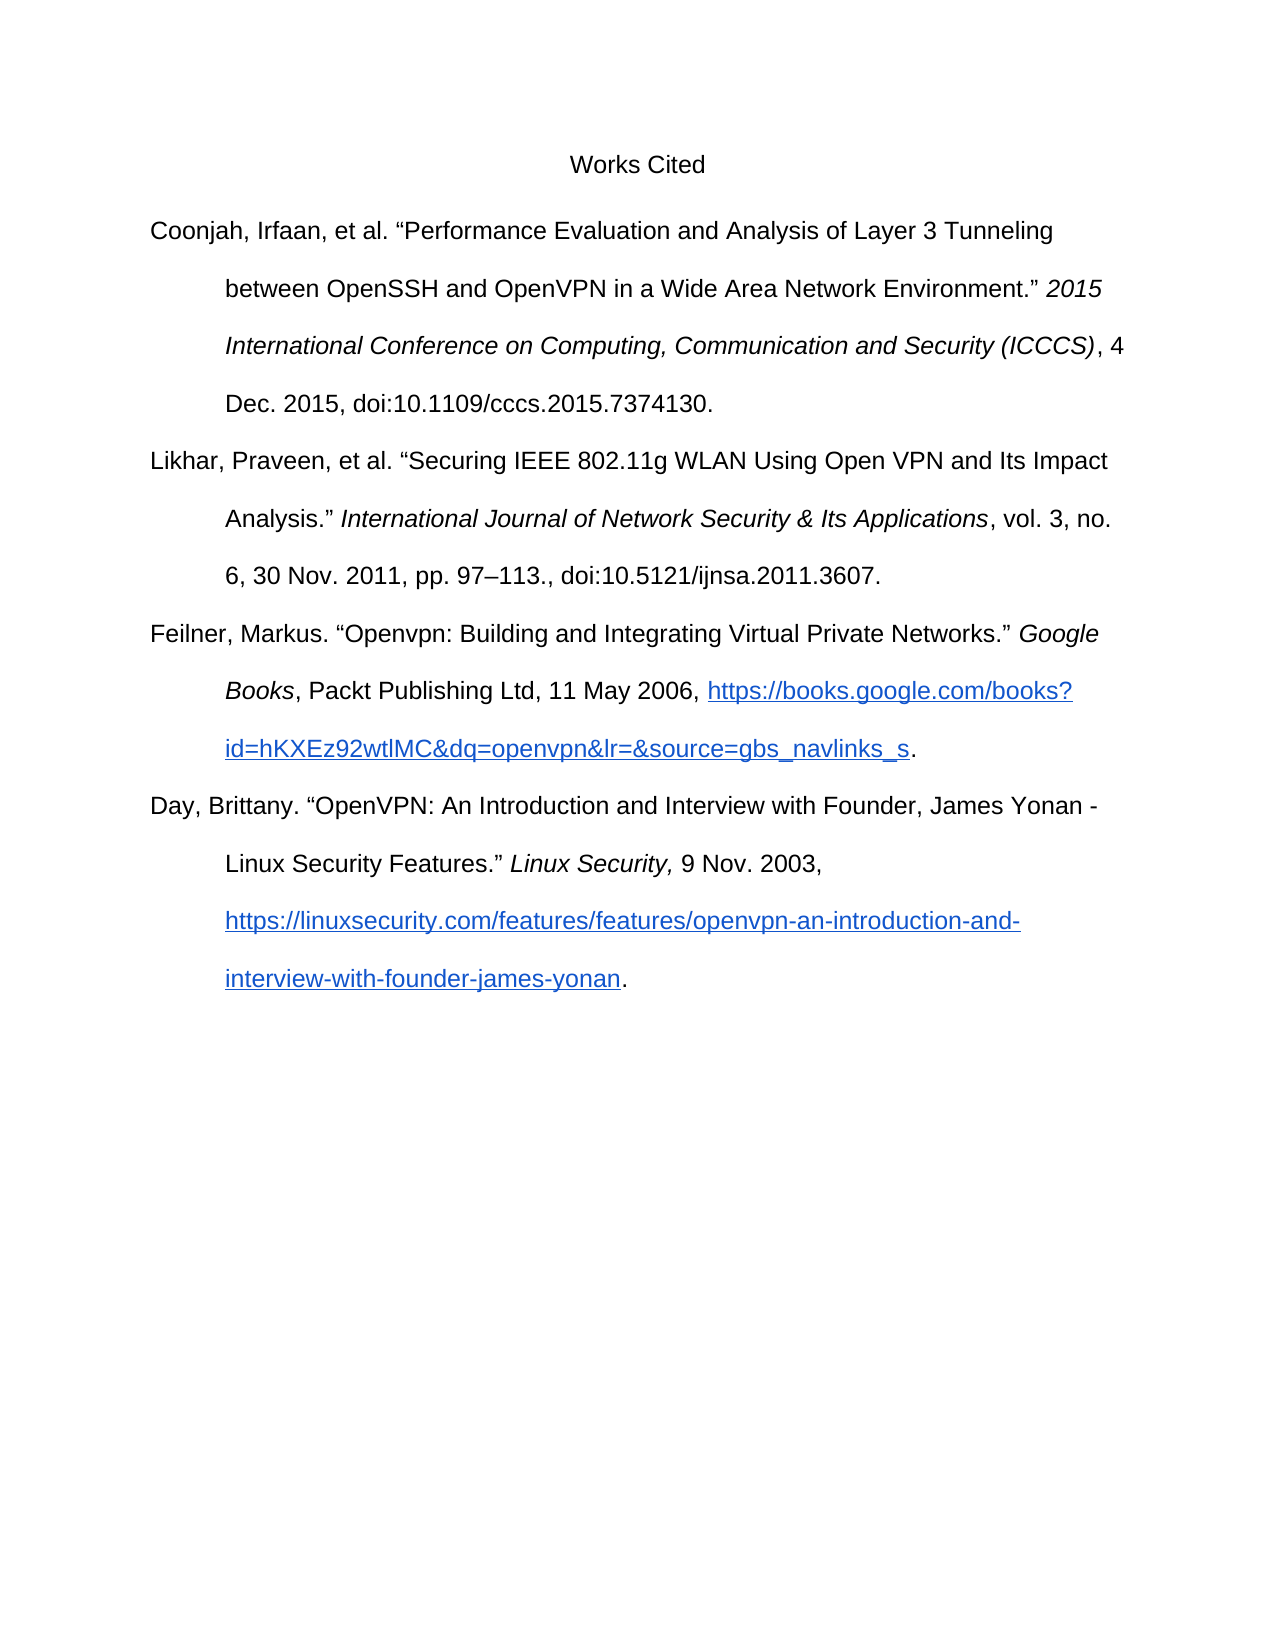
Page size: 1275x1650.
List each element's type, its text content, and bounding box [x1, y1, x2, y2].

text Feilner, Markus. “Openvpn: Building and Integrating Virtual Private Networks.” Google Books, Packt Publishing Ltd, 11 May 2006, https://books.google.com/books?id=hKXEz92wtlMC&dq=openvpn&lr=&source=gbs_navlinks_s. [150, 618, 1125, 762]
text Works Cited [150, 150, 1125, 179]
text Day, Brittany. “OpenVPN: An Introduction and Interview with Founder, James Yonan - Linux Security Features.” Linux Security, 9 Nov. 2003, https://linuxsecurity.com/features/features/openvpn-an-introduction-and-interview-with-founder-james-yonan. [150, 791, 1125, 992]
text Coonjah, Irfaan, et al. “Performance Evaluation and Analysis of Layer 3 Tunneling between OpenSSH and OpenVPN in a Wide Area Network Environment.” 2015 International Conference on Computing, Communication and Security (ICCCS), 4 Dec. 2015, doi:10.1109/cccs.2015.7374130. [150, 216, 1125, 417]
text Likhar, Praveen, et al. “Securing IEEE 802.11g WLAN Using Open VPN and Its Impact Analysis.” International Journal of Network Security & Its Applications, vol. 3, no. 6, 30 Nov. 2011, pp. 97–113., doi:10.5121/ijnsa.2011.3607. [150, 446, 1125, 590]
